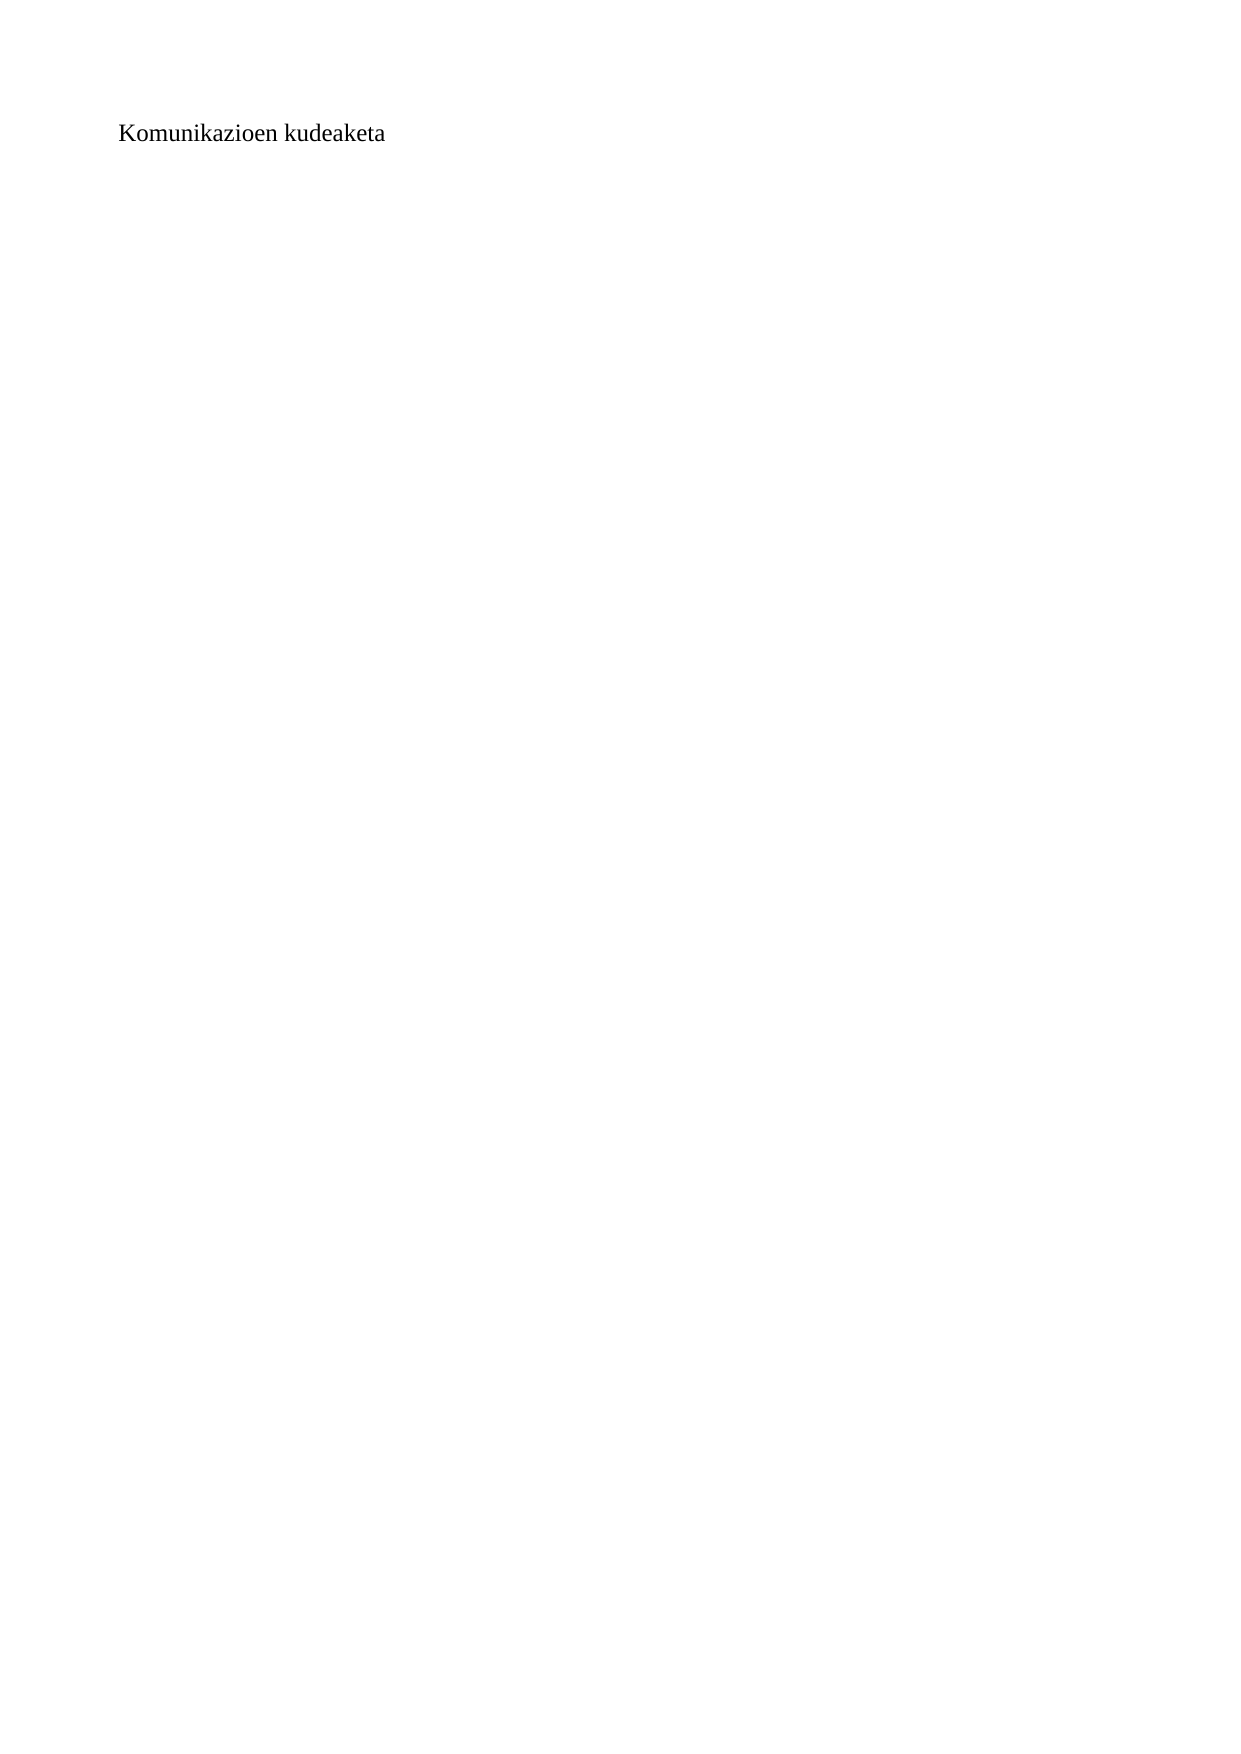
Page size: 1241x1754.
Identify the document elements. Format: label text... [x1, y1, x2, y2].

text Komunikazioen kudeaketa [118, 118, 1122, 147]
